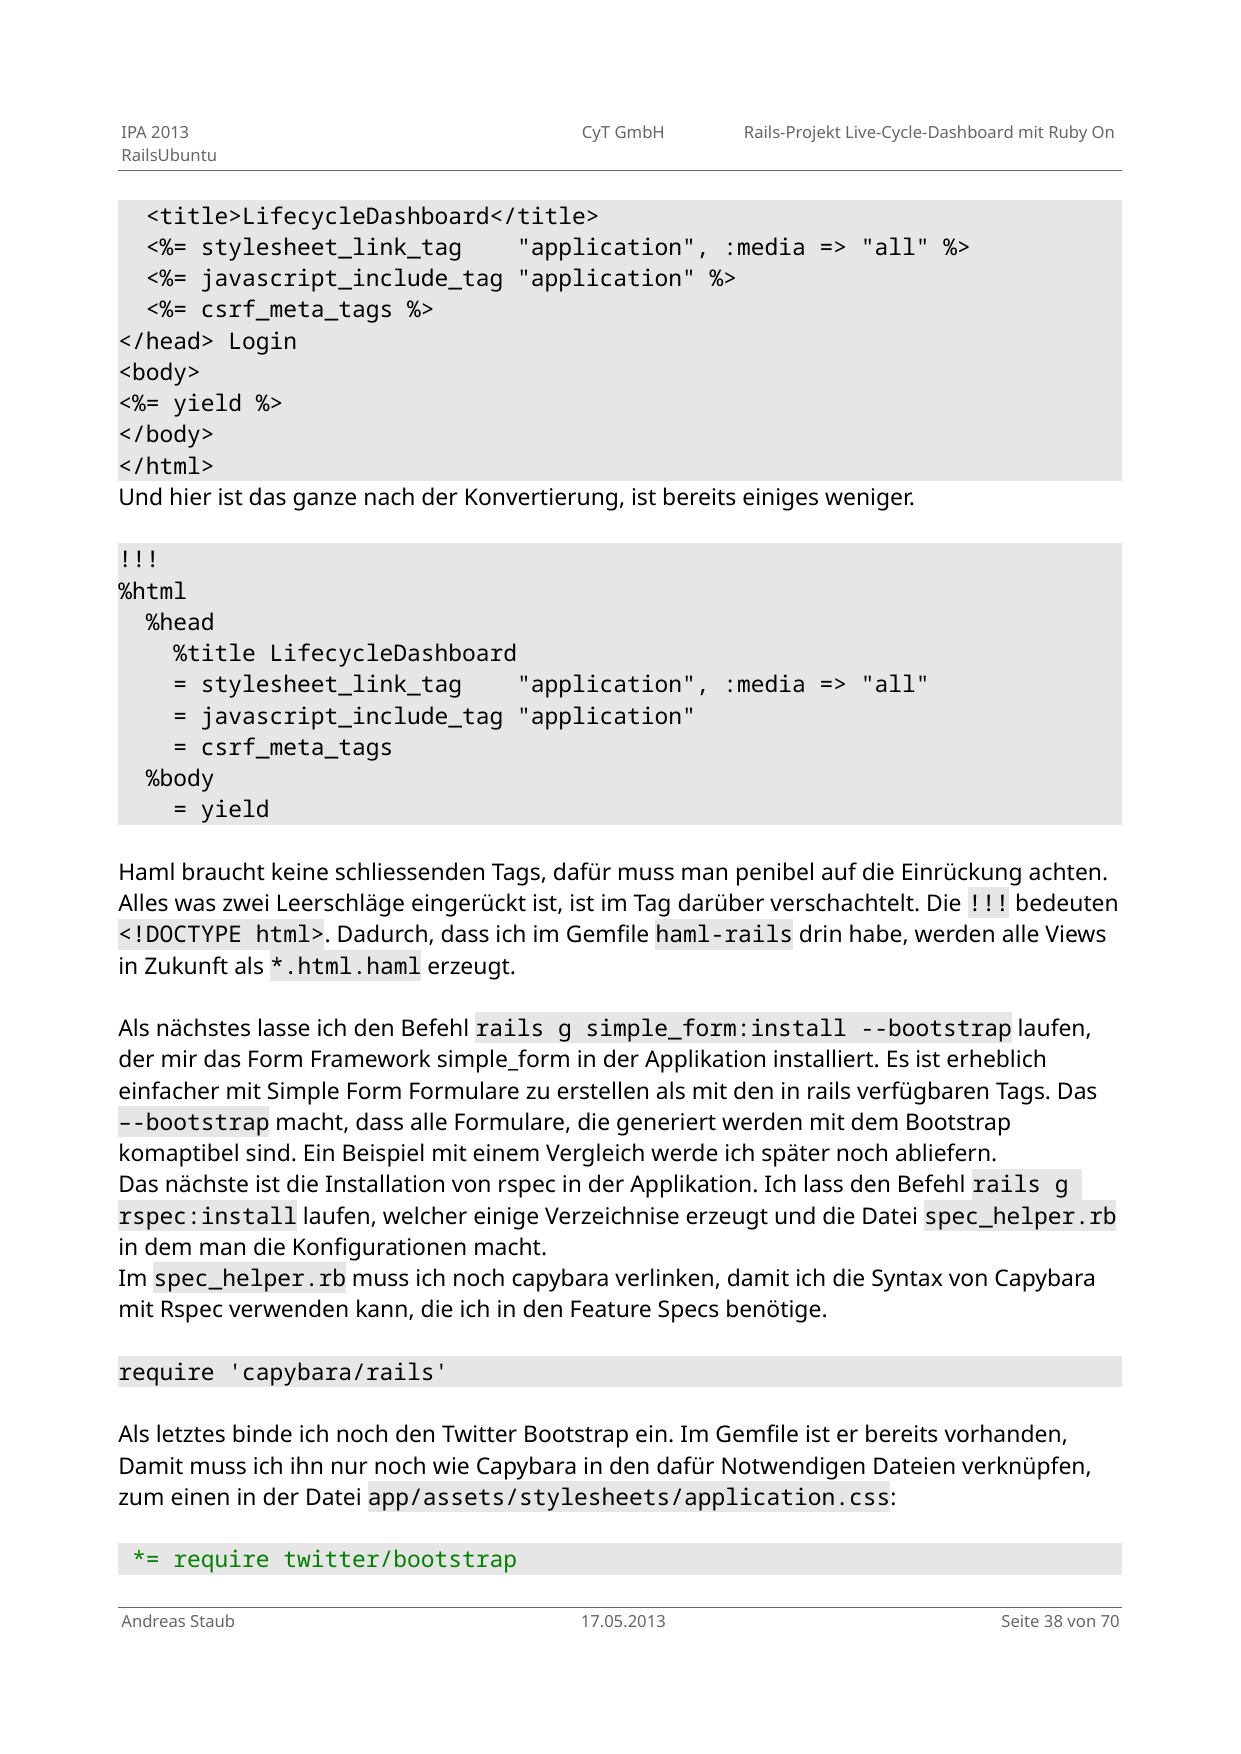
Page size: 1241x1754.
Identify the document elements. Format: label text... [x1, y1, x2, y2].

text require 'capybara/rails' [118, 1356, 1122, 1387]
text *= require twitter/bootstrap [118, 1543, 1122, 1575]
text <%= csrf_meta_tags %> [118, 293, 1122, 325]
text Das nächste ist die Installation von rspec in der Applikation. Ich lass den Befehl rails g rspec:install laufen, welcher einige Verzeichnise erzeugt und die Datei spec_helper.rb in dem man die Konfigurationen macht. [118, 1168, 1122, 1262]
text <%= javascript_include_tag "application" %> [118, 262, 1122, 293]
text Und hier ist das ganze nach der Konvertierung, ist bereits einiges weniger. [118, 481, 1122, 512]
text <title>LifecycleDashboard</title> [118, 200, 1122, 231]
text <%= stylesheet_link_tag "application", :media => "all" %> [118, 231, 1122, 262]
text <!DOCTYPE html>. Dadurch, dass ich im Gemfile haml-rails drin habe, werden alle Views in Zukunft als *.html.haml erzeugt. [118, 918, 1122, 981]
text </head> Login [118, 325, 1122, 356]
text Als letztes binde ich noch den Twitter Bootstrap ein. Im Gemfile ist er bereits vorhanden, Damit muss ich ihn nur noch wie Capybara in den dafür Notwendigen Dateien verknüpfen, zum einen in der Datei app/assets/stylesheets/application.css: [118, 1418, 1122, 1512]
text = csrf_meta_tags [118, 731, 1122, 762]
text Als nächstes lasse ich den Befehl rails g simple_form:install --bootstrap laufen, der mir das Form Framework simple_form in der Applikation installiert. Es ist erheblich einfacher mit Simple Form Formulare zu erstellen als mit den in rails verfügbaren Tags. Das –-bootstrap macht, dass alle Formulare, die generiert werden mit dem Bootstrap komaptibel sind. Ein Beispiel mit einem Vergleich werde ich später noch abliefern. [118, 1012, 1122, 1168]
text !!! [118, 543, 1122, 575]
text = javascript_include_tag "application" [118, 700, 1122, 731]
text </html> [118, 450, 1122, 481]
text %title LifecycleDashboard [118, 637, 1122, 668]
text = yield [118, 793, 1122, 825]
text </body> [118, 418, 1122, 450]
text Haml braucht keine schliessenden Tags, dafür muss man penibel auf die Einrückung achten. Alles was zwei Leerschläge eingerückt ist, ist im Tag darüber verschachtelt. Die !!! bedeuten [118, 856, 1122, 918]
text %head [118, 606, 1122, 637]
text Im spec_helper.rb muss ich noch capybara verlinken, damit ich die Syntax von Capybara mit Rspec verwenden kann, die ich in den Feature Specs benötige. [118, 1262, 1122, 1325]
text <%= yield %> [118, 387, 1122, 418]
text %body [118, 762, 1122, 793]
text %html [118, 575, 1122, 606]
text <body> [118, 356, 1122, 387]
text = stylesheet_link_tag "application", :media => "all" [118, 668, 1122, 700]
